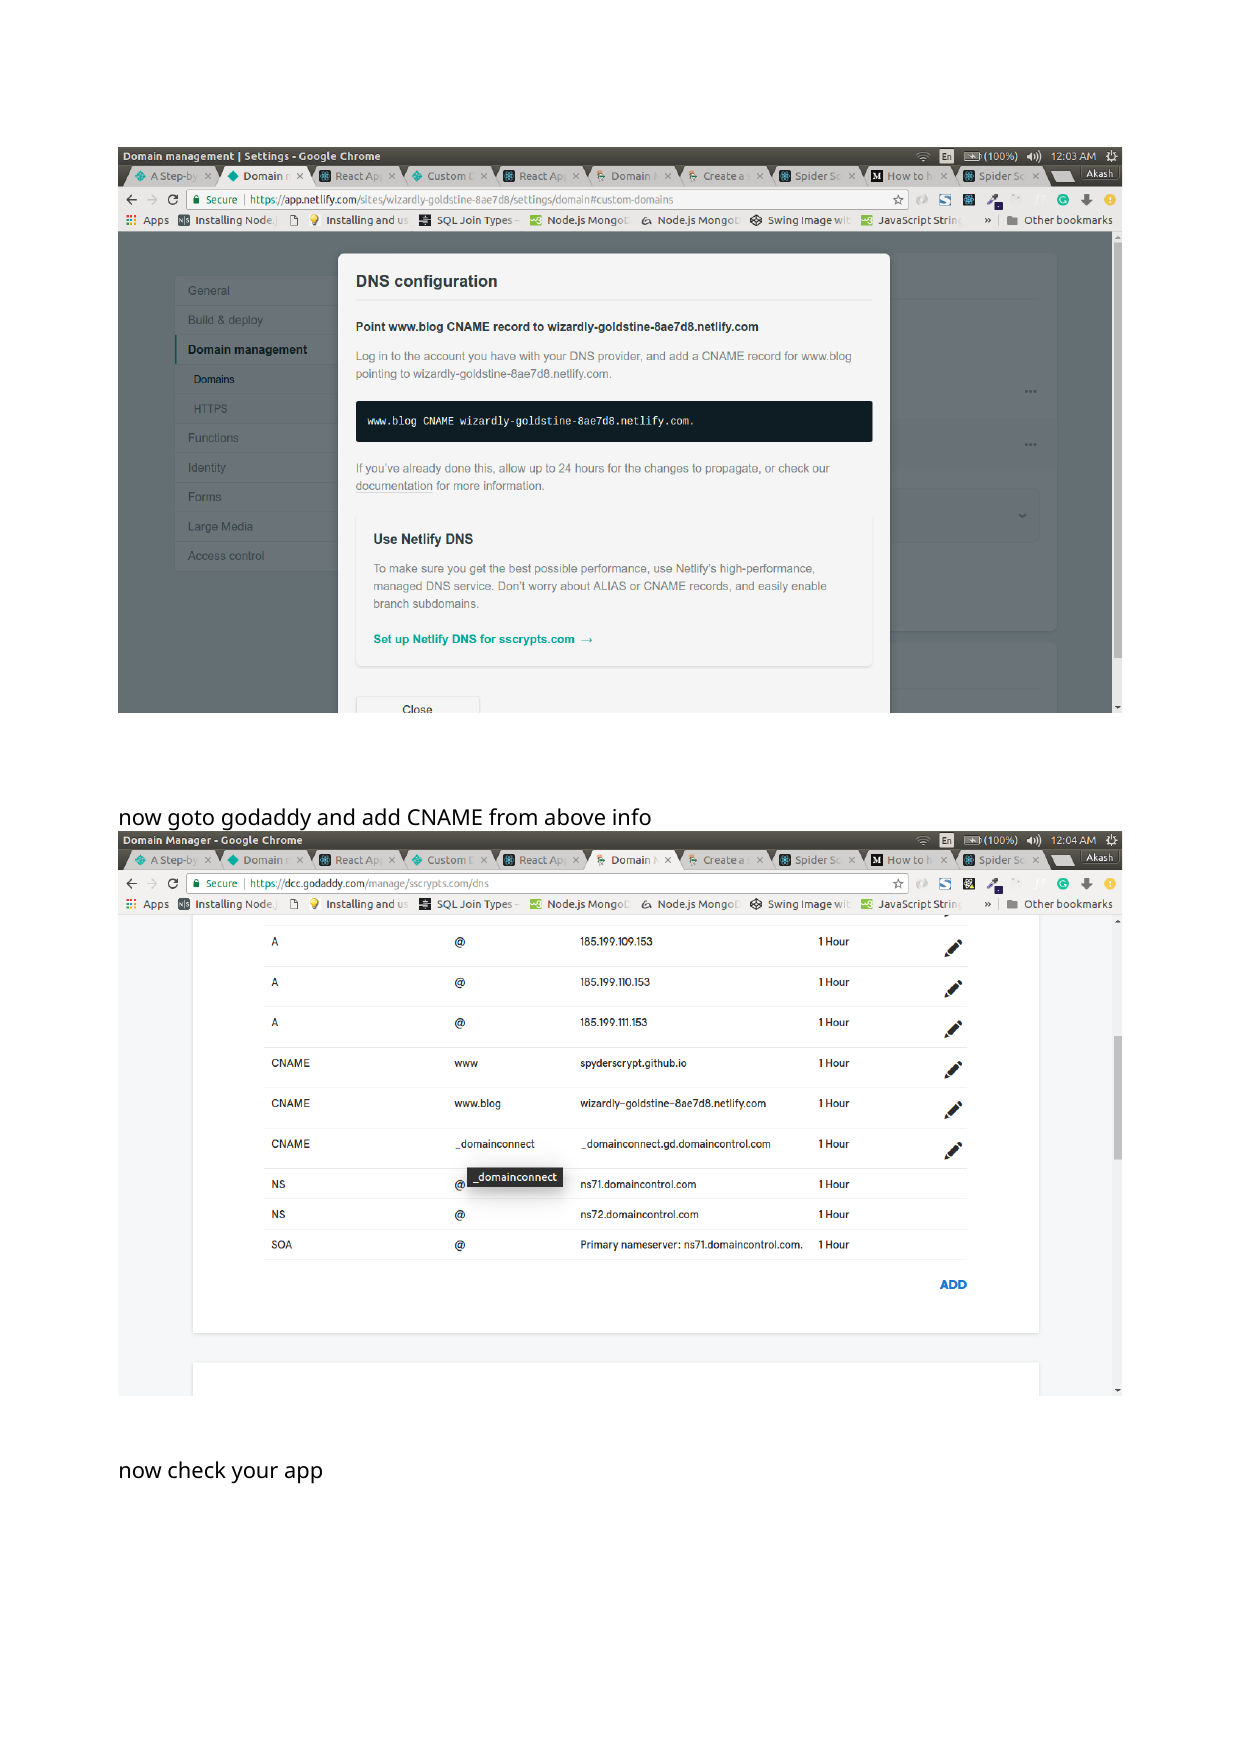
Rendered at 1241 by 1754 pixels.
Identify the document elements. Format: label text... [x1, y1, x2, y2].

picture [118, 147, 1123, 713]
text now check your app [118, 1455, 1122, 1485]
text now goto godaddy and add CNAME from above info [118, 802, 1122, 831]
picture [118, 831, 1123, 1396]
